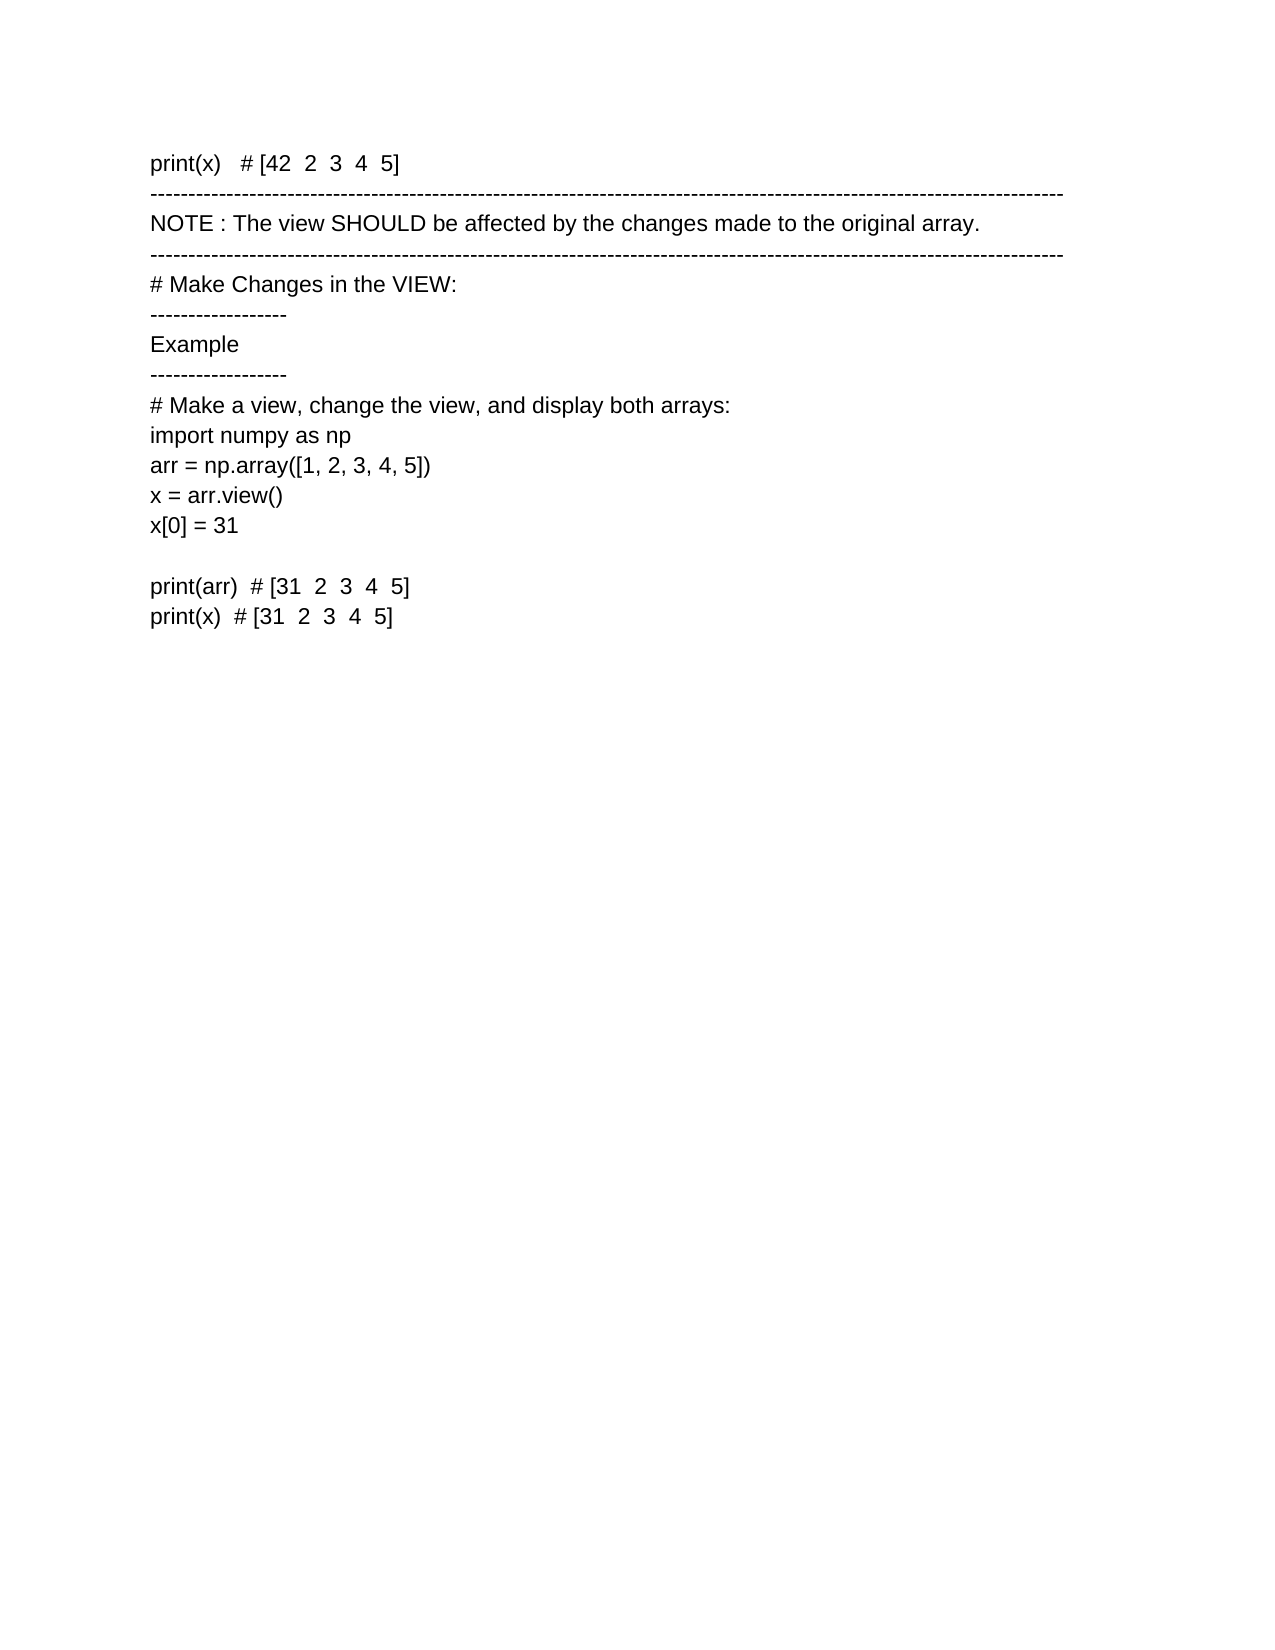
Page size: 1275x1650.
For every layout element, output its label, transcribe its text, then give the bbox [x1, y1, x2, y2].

text ------------------ [150, 301, 1125, 327]
text import numpy as np [150, 422, 1125, 448]
text x[0] = 31 [150, 512, 1125, 539]
text x = arr.view() [150, 482, 1125, 509]
text arr = np.array([1, 2, 3, 4, 5]) [150, 452, 1125, 478]
text print(x) # [42 2 3 4 5] [150, 150, 1125, 176]
text NOTE : The view SHOULD be affected by the changes made to the original array. [150, 210, 1125, 237]
text print(x) # [31 2 3 4 5] [150, 603, 1125, 629]
text ------------------ [150, 361, 1125, 388]
text # Make a view, change the view, and display both arrays: [150, 392, 1125, 418]
text # Make Changes in the VIEW: [150, 271, 1125, 297]
text print(arr) # [31 2 3 4 5] [150, 573, 1125, 599]
text Example [150, 331, 1125, 358]
text ------------------------------------------------------------------------------------------------------------------------ [150, 180, 1125, 207]
text ------------------------------------------------------------------------------------------------------------------------ [150, 241, 1125, 267]
